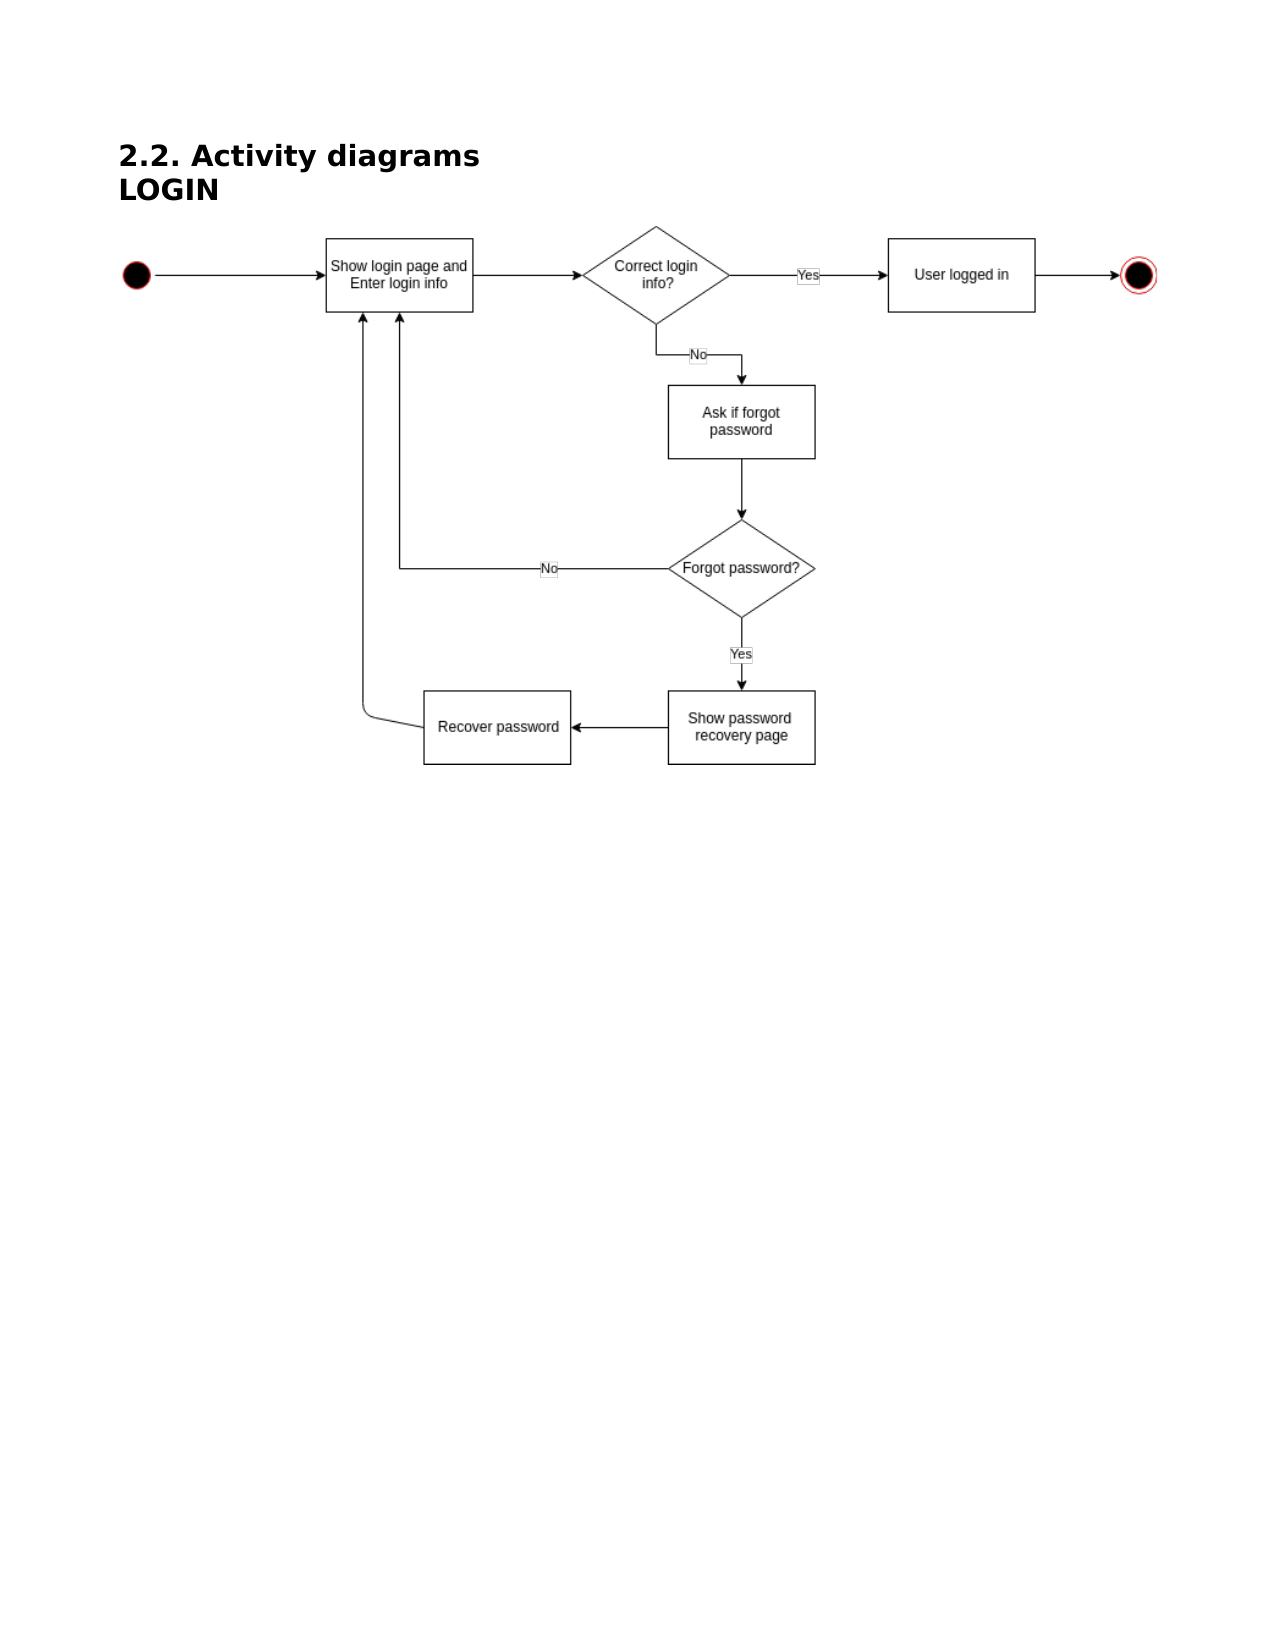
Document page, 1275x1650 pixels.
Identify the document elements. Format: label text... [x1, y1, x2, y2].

subtitle 2.2. Activity diagrams [118, 139, 1157, 173]
picture [118, 226, 1158, 765]
text LOGIN [118, 173, 1157, 207]
